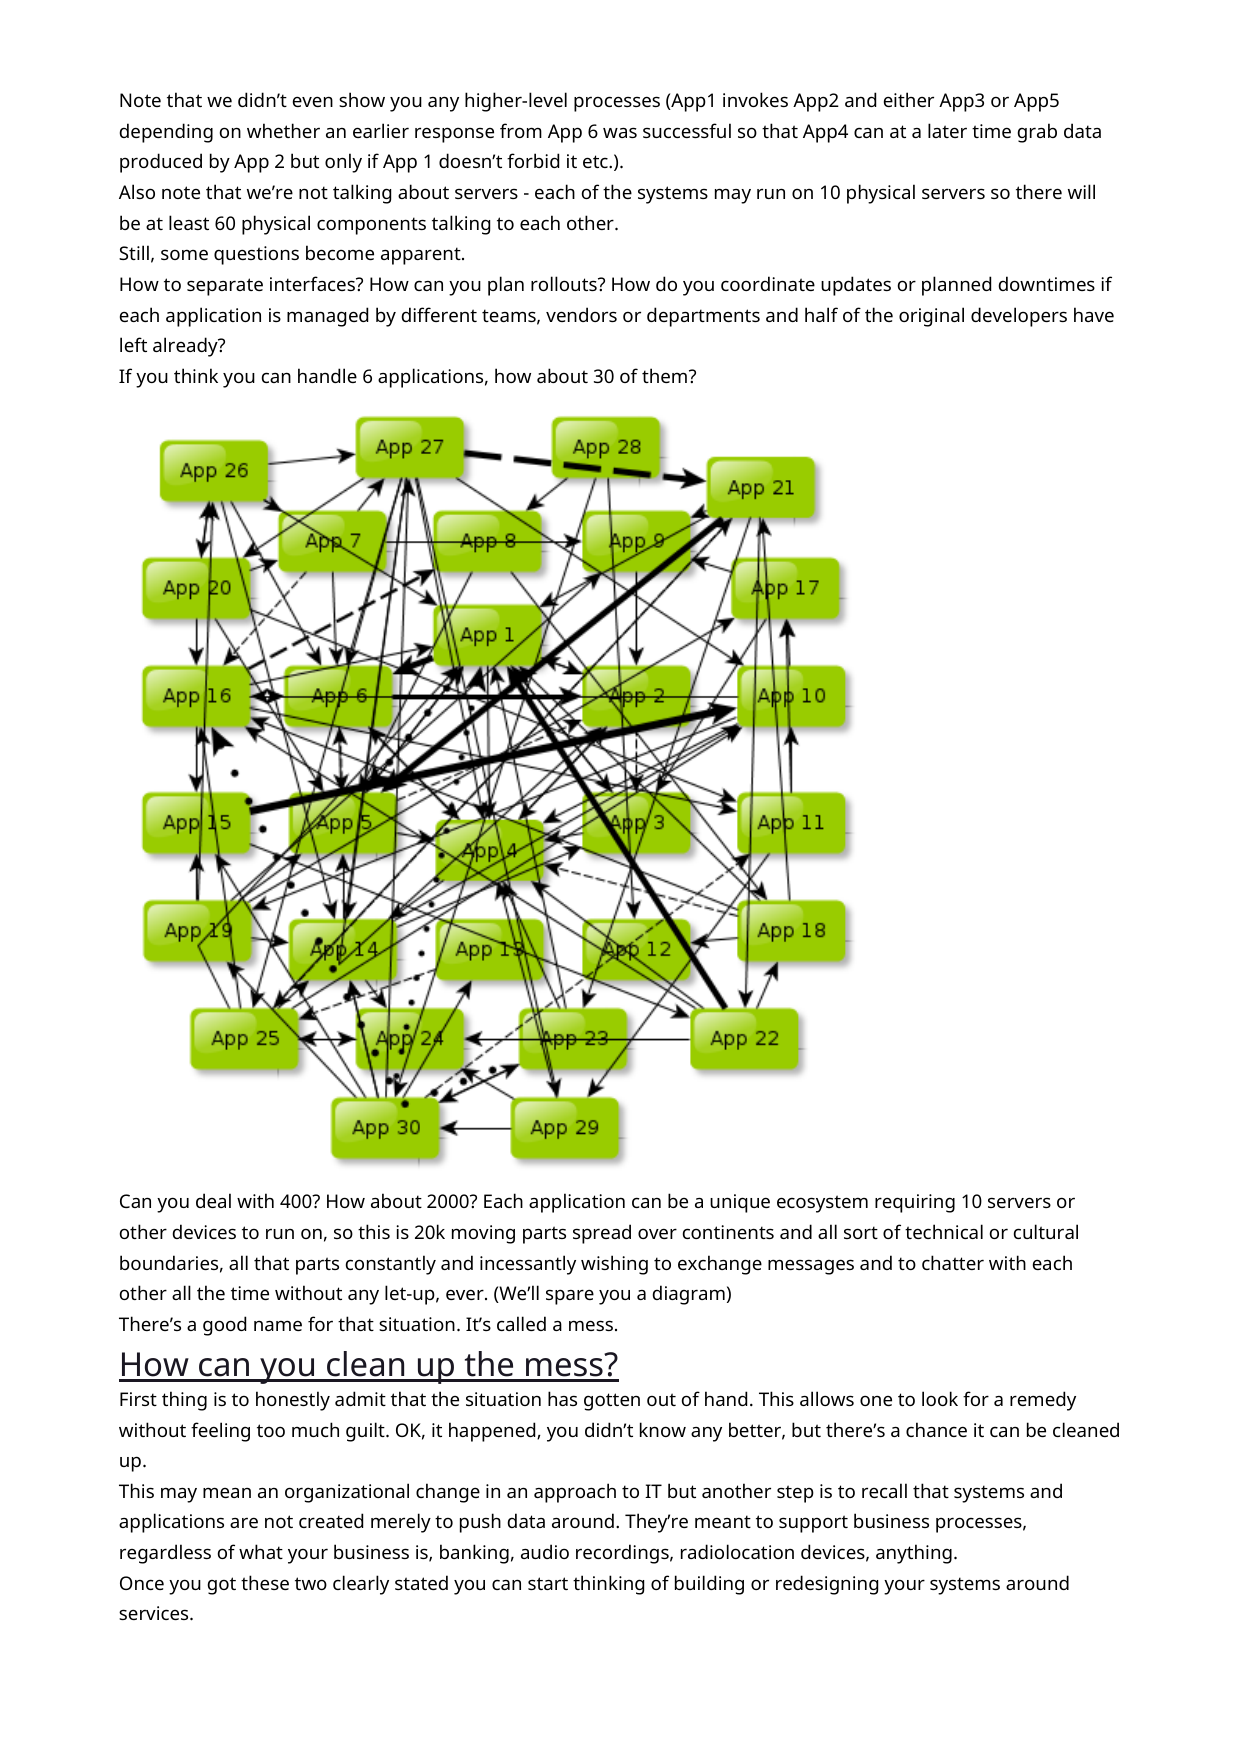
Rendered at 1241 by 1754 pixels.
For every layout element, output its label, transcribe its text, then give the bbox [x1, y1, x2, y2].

text First thing is to honestly admit that the situation has gotten out of hand. This allows one to look for a remedy without feeling too much guilt. OK, it happened, you didn’t know any better, but there’s a chance it can be cleaned up. [119, 1386, 1121, 1473]
subtitle How can you clean up the mess? [119, 1342, 1121, 1386]
text Can you deal with 400? How about 2000? Each application can be a unique ecosystem requiring 10 servers or other devices to run on, so this is 20k moving parts spread over continents and all sort of technical or cultural boundaries, all that parts constantly and incessantly wishing to exchange messages and to chatter with each other all the time without any let-up, ever. (We’ll spare you a diagram) [119, 1188, 1121, 1306]
text Still, some questions become apparent. [119, 241, 1121, 266]
text Also note that we’re not talking about servers - each of the systems may run on 10 physical servers so there will be at least 60 physical components talking to each other. [119, 179, 1121, 236]
text How to separate interfaces? How can you plan rollouts? How do you coordinate updates or planned downtimes if each application is managed by different teams, vendors or departments and half of the original developers have left already? [119, 271, 1121, 358]
text This may mean an organizational change in an approach to IT but another step is to recall that systems and applications are not created merely to push data around. They’re meant to support business processes, regardless of what your business is, banking, audio recordings, radiolocation devices, anything. [119, 1478, 1121, 1565]
text Once you got these two clearly stated you can start thinking of building or redesigning your systems around services. [119, 1570, 1121, 1626]
text There’s a good name for that situation. It’s called a mess. [119, 1311, 1121, 1337]
text If you think you can handle 6 applications, how about 30 of them? [119, 363, 1121, 389]
text Note that we didn’t even show you any higher-level processes (App1 invokes App2 and either App3 or App5 depending on whether an earlier response from App 6 was successful so that App4 can at a later time grab data produced by App 2 but only if App 1 doesn’t forbid it etc.). [119, 87, 1121, 174]
picture [118, 393, 869, 1183]
